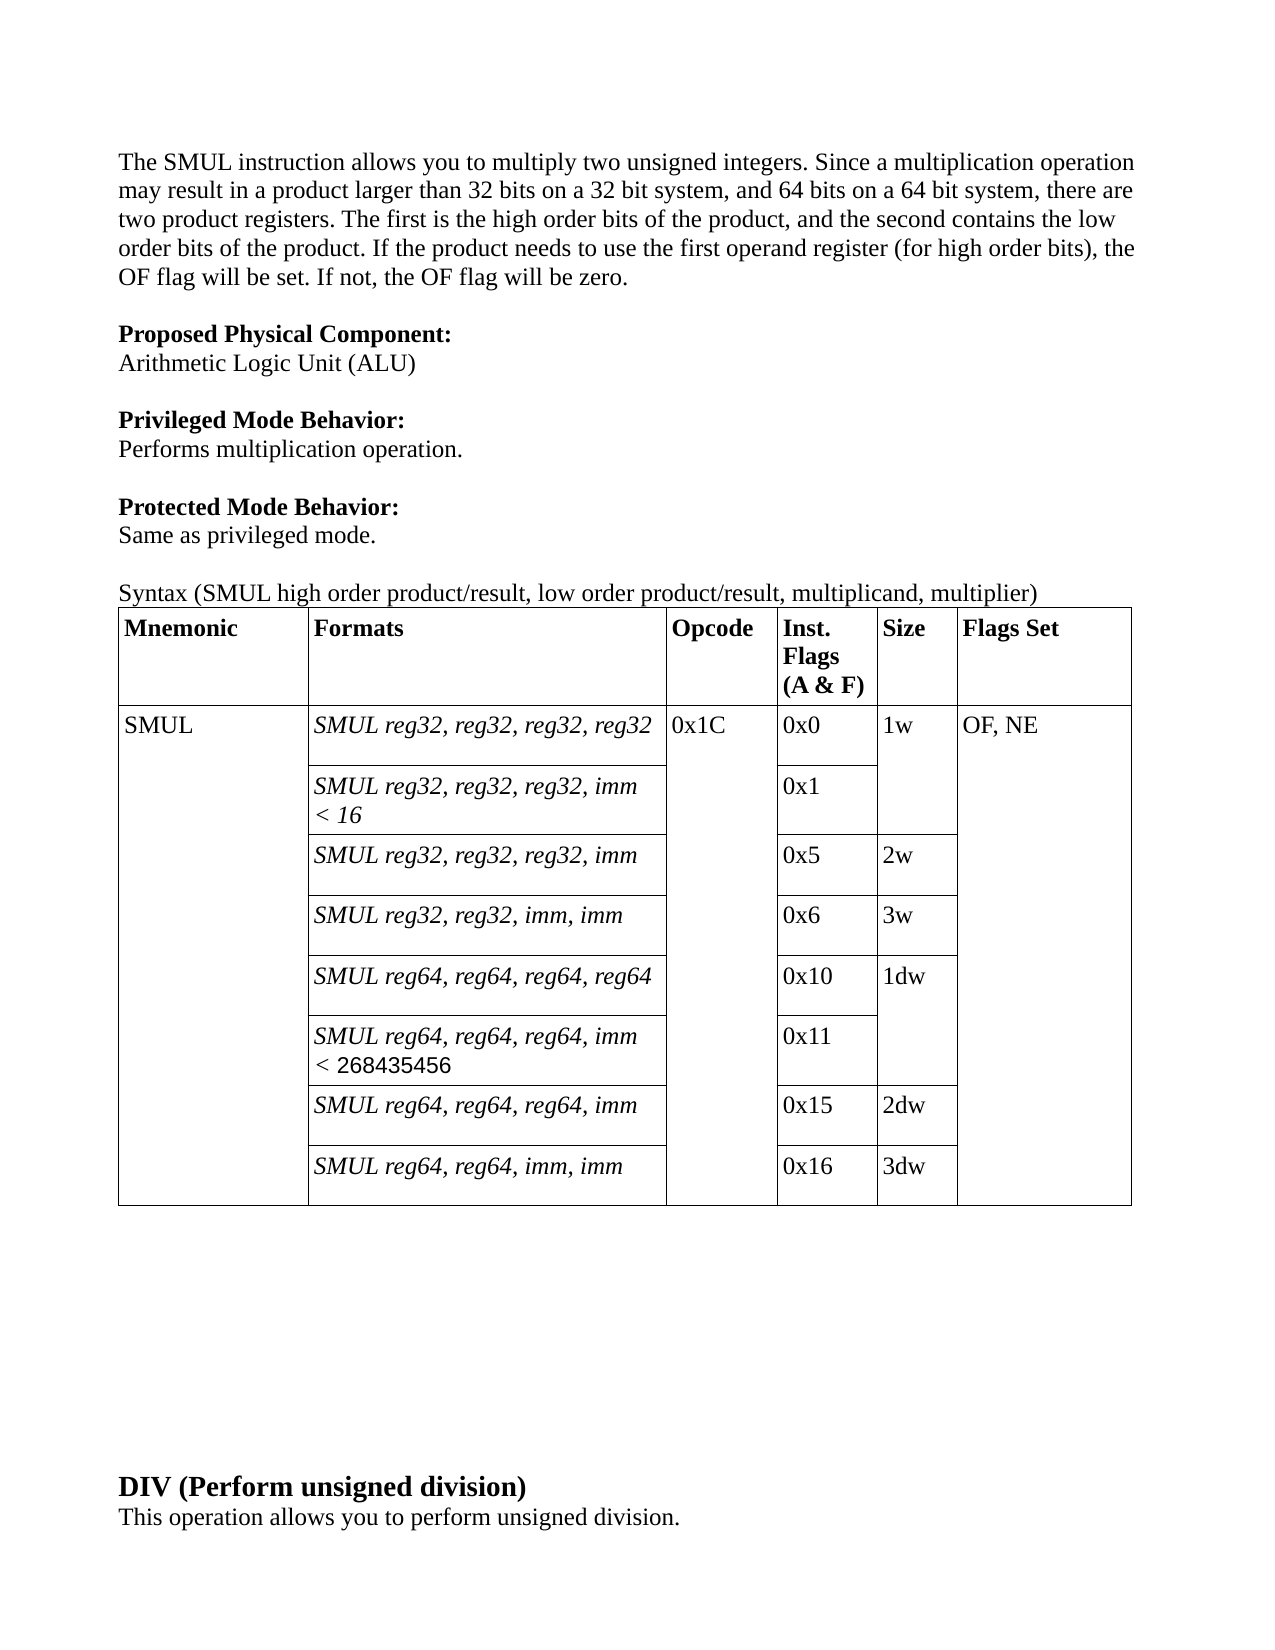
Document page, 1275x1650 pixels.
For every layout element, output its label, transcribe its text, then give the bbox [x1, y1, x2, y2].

table_cell 0x1C [667, 706, 777, 1205]
table_cell 0x11 [778, 1016, 877, 1084]
table_cell 1w [878, 706, 957, 834]
text Syntax (SMUL high order product/result, low order product/result, multiplicand, multiplier) [118, 578, 1157, 607]
table_header Mnemonic [119, 608, 308, 705]
table_cell 3dw [878, 1146, 957, 1205]
table_cell SMUL [119, 706, 308, 1205]
table_header Inst. Flags (A & F) [778, 608, 877, 705]
table_cell 0x5 [778, 835, 877, 894]
table_header Opcode [667, 608, 777, 705]
table_cell OF, NE [958, 706, 1131, 1205]
table_cell 1dw [878, 956, 957, 1084]
table_cell 3w [878, 896, 957, 955]
table_cell SMUL reg64, reg64, imm, imm [309, 1146, 666, 1205]
table_cell 0x10 [778, 956, 877, 1015]
table_cell SMUL reg32, reg32, reg32, imm < 16 [309, 766, 666, 834]
table_cell 0x15 [778, 1086, 877, 1145]
text Proposed Physical Component: [118, 319, 1157, 348]
table_cell 0x16 [778, 1146, 877, 1205]
text This operation allows you to perform unsigned division. [118, 1502, 1157, 1531]
table_cell 0x0 [778, 706, 877, 765]
table_cell SMUL reg64, reg64, reg64, imm < 268435456 [309, 1016, 666, 1084]
text Privileged Mode Behavior: [118, 406, 1157, 434]
table_cell 0x6 [778, 896, 877, 955]
table_cell SMUL reg64, reg64, reg64, reg64 [309, 956, 666, 1015]
table_header Size [878, 608, 957, 705]
table_cell 0x1 [778, 766, 877, 834]
text Protected Mode Behavior: [118, 492, 1157, 521]
text Same as privileged mode. [118, 521, 1157, 549]
table_cell SMUL reg64, reg64, reg64, imm [309, 1086, 666, 1145]
table_cell SMUL reg32, reg32, reg32, reg32 [309, 706, 666, 765]
table_header Flags Set [958, 608, 1131, 705]
table_cell SMUL reg32, reg32, imm, imm [309, 896, 666, 955]
text Performs multiplication operation. [118, 434, 1157, 463]
table_cell SMUL reg32, reg32, reg32, imm [309, 835, 666, 894]
text The SMUL instruction allows you to multiply two unsigned integers. Since a multiplication operation may result in a product larger than 32 bits on a 32 bit system, and 64 bits on a 64 bit system, there are two product registers. The first is the high order bits of the product, and the second contains the low order bits of the product. If the product needs to use the first operand register (for high order bits), the OF flag will be set. If not, the OF flag will be zero. [118, 147, 1157, 291]
text Arithmetic Logic Unit (ALU) [118, 348, 1157, 377]
table_cell 2w [878, 835, 957, 894]
table_header Formats [309, 608, 666, 705]
table_cell 2dw [878, 1086, 957, 1145]
text DIV (Perform unsigned division) [118, 1469, 1157, 1502]
